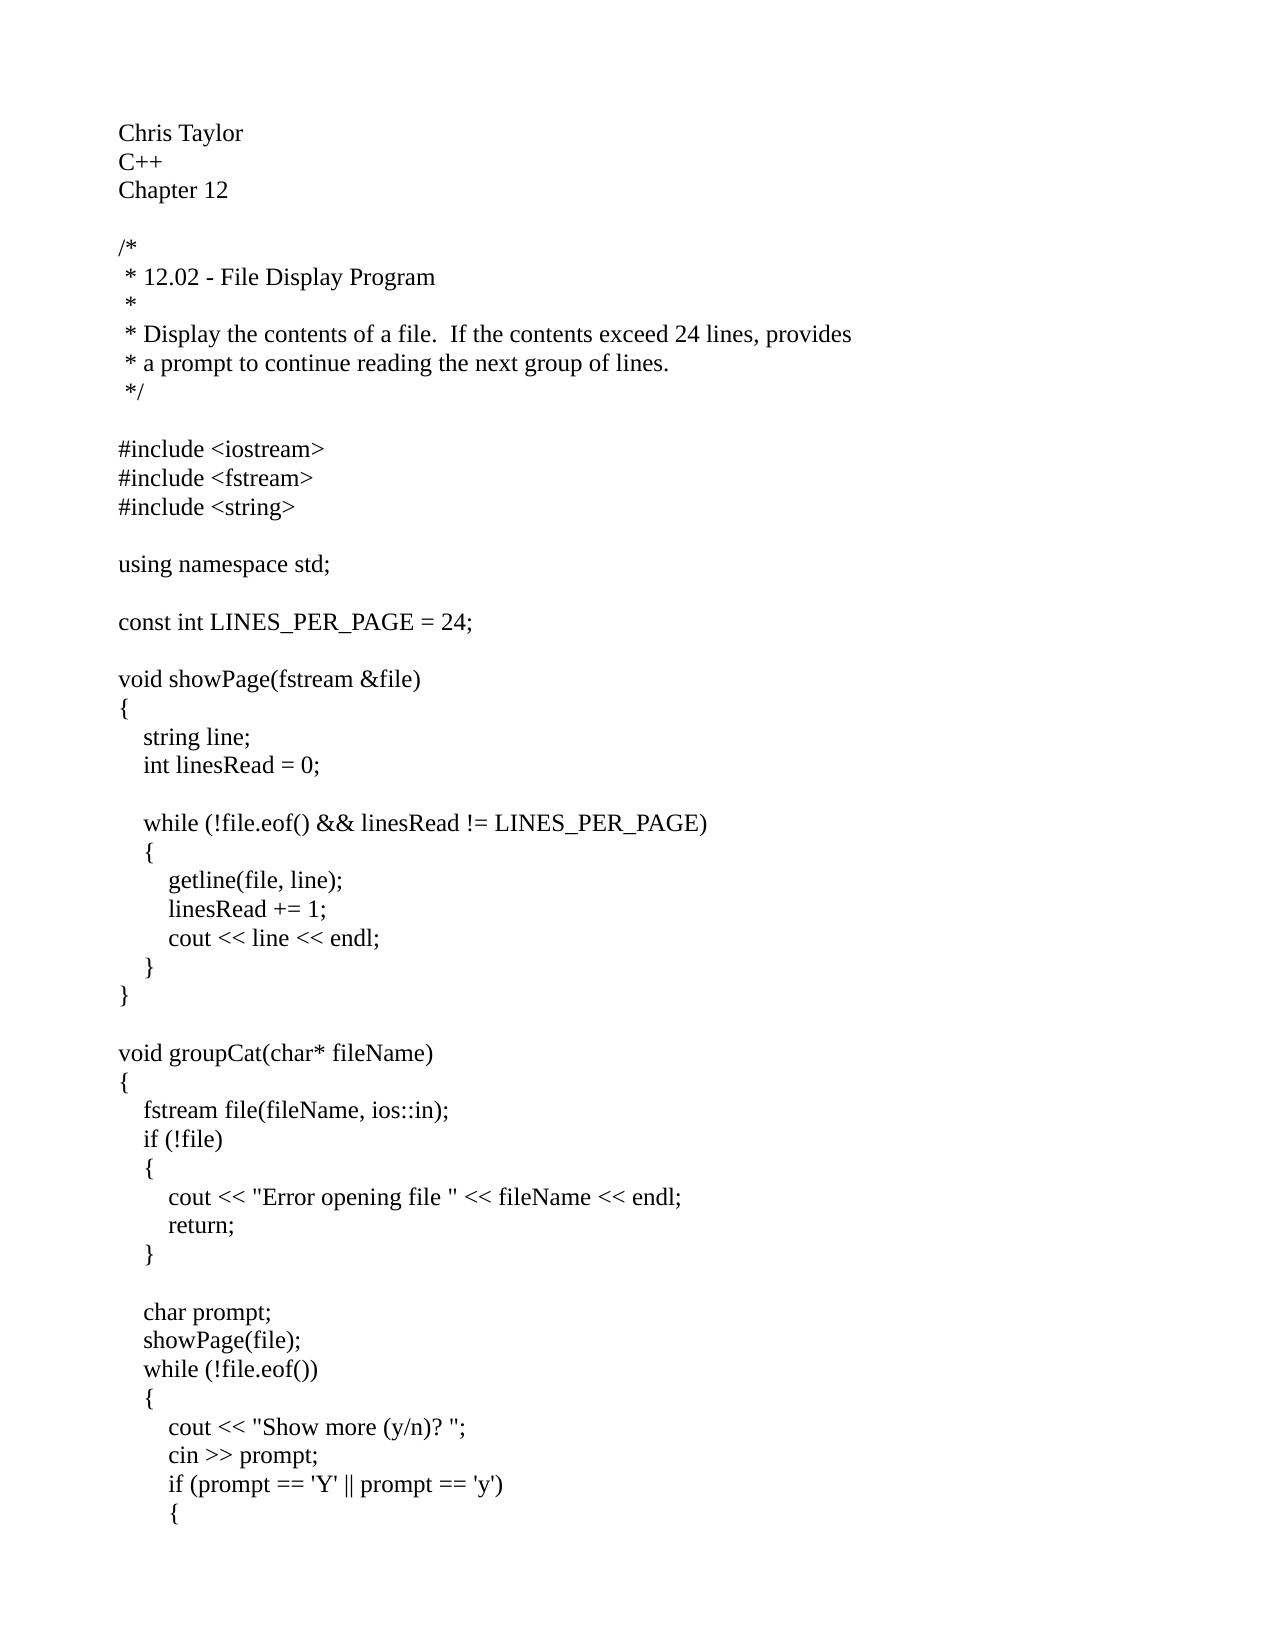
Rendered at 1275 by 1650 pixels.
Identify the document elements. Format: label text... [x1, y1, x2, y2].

text while (!file.eof() && linesRead != LINES_PER_PAGE) [118, 808, 1157, 837]
text #include <iostream> [118, 434, 1157, 463]
text if (prompt == 'Y' || prompt == 'y') [118, 1469, 1157, 1498]
text * a prompt to continue reading the next group of lines. [118, 348, 1157, 377]
text { [118, 1498, 1157, 1527]
text { [118, 1067, 1157, 1096]
text C++ [118, 147, 1157, 176]
text /* [118, 233, 1157, 262]
text if (!file) [118, 1124, 1157, 1153]
text Chapter 12 [118, 176, 1157, 204]
text * Display the contents of a file. If the contents exceed 24 lines, provides [118, 319, 1157, 348]
text * 12.02 - File Display Program [118, 262, 1157, 291]
text } [118, 952, 1157, 981]
text void showPage(fstream &file) [118, 664, 1157, 693]
text Chris Taylor [118, 118, 1157, 147]
text getline(file, line); [118, 866, 1157, 894]
text const int LINES_PER_PAGE = 24; [118, 607, 1157, 636]
text cin >> prompt; [118, 1441, 1157, 1469]
text { [118, 1383, 1157, 1412]
text while (!file.eof()) [118, 1354, 1157, 1383]
text linesRead += 1; [118, 894, 1157, 923]
text */ [118, 377, 1157, 406]
text * [118, 291, 1157, 319]
text int linesRead = 0; [118, 751, 1157, 779]
text char prompt; [118, 1297, 1157, 1326]
text { [118, 1153, 1157, 1182]
text void groupCat(char* fileName) [118, 1038, 1157, 1067]
text cout << "Error opening file " << fileName << endl; [118, 1182, 1157, 1211]
text cout << "Show more (y/n)? "; [118, 1412, 1157, 1441]
text } [118, 981, 1157, 1009]
text using namespace std; [118, 549, 1157, 578]
text { [118, 693, 1157, 722]
text cout << line << endl; [118, 923, 1157, 952]
text showPage(file); [118, 1326, 1157, 1354]
text fstream file(fileName, ios::in); [118, 1096, 1157, 1124]
text string line; [118, 722, 1157, 751]
text #include <fstream> [118, 463, 1157, 492]
text } [118, 1239, 1157, 1268]
text { [118, 837, 1157, 866]
text return; [118, 1211, 1157, 1239]
text #include <string> [118, 492, 1157, 521]
